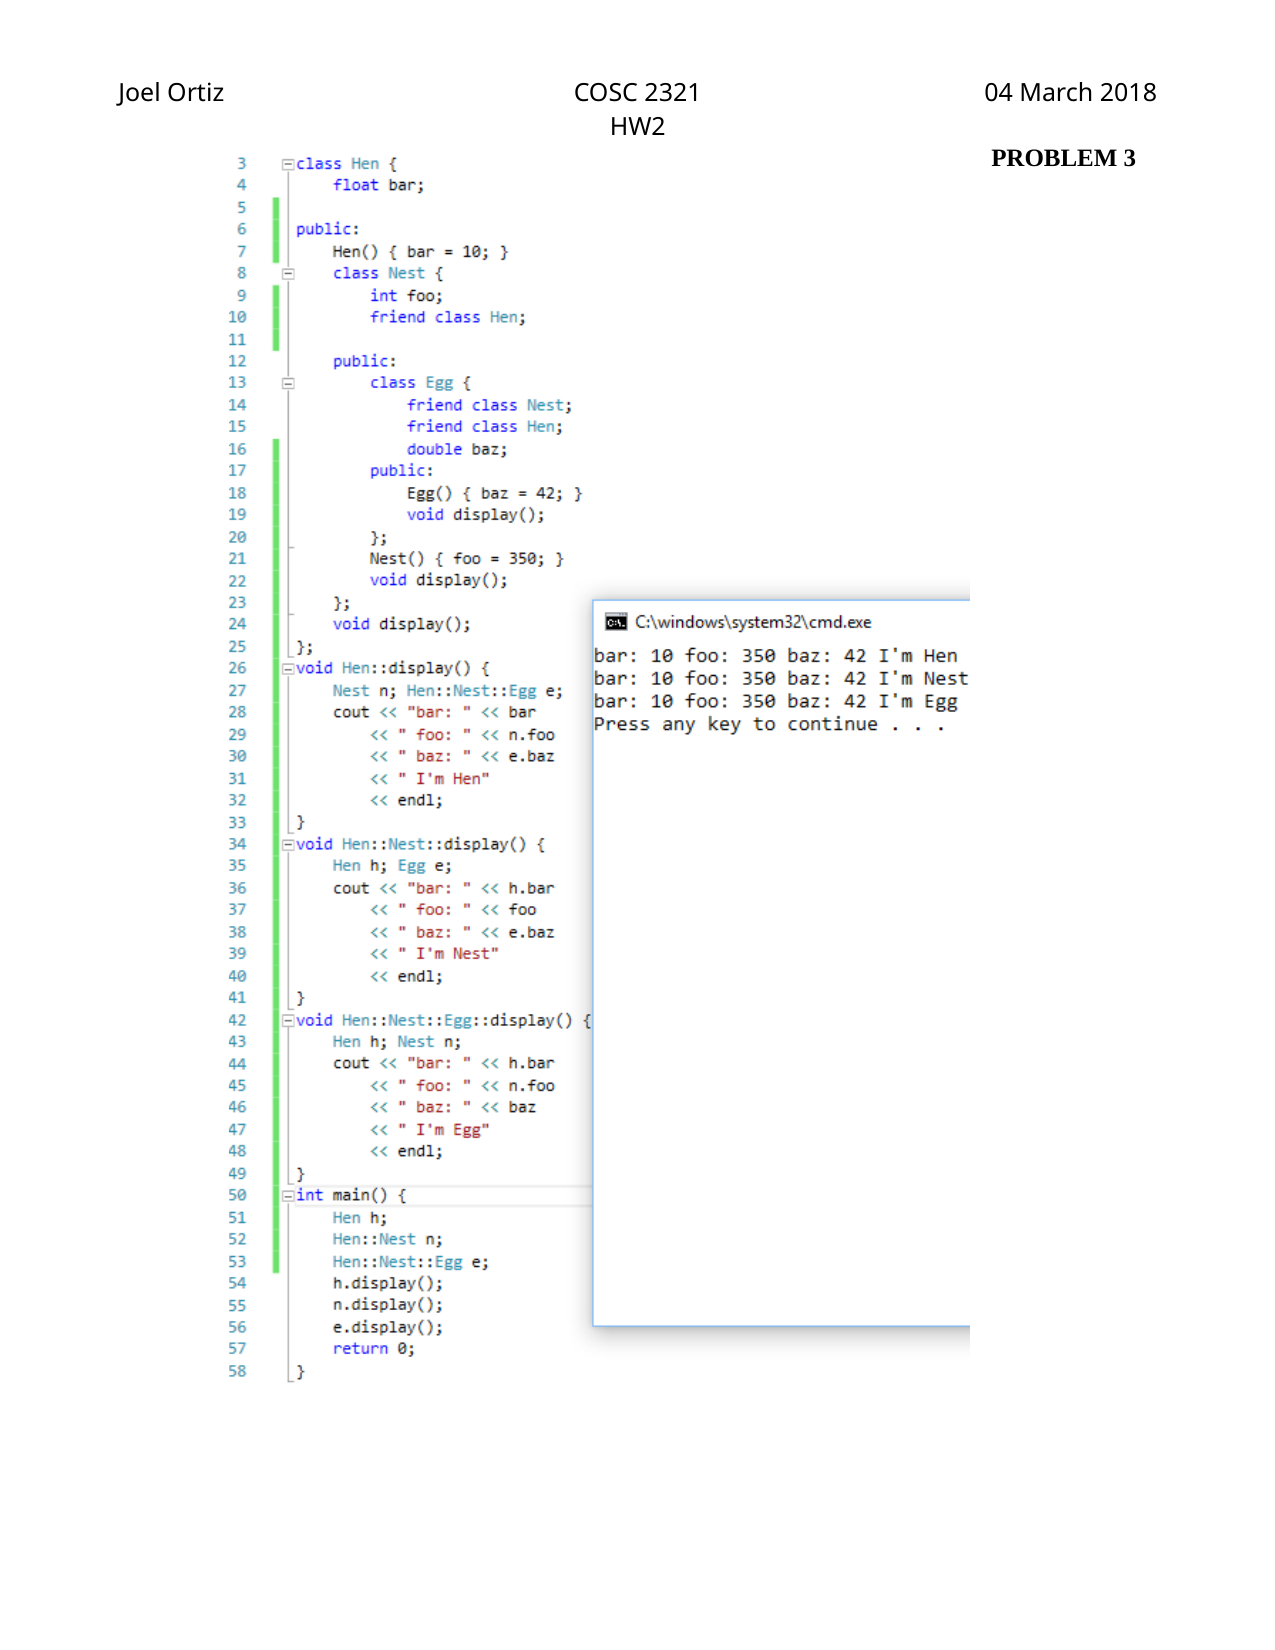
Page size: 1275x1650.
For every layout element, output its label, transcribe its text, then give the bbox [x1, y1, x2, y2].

text PROBLEM 3 [118, 143, 1157, 172]
